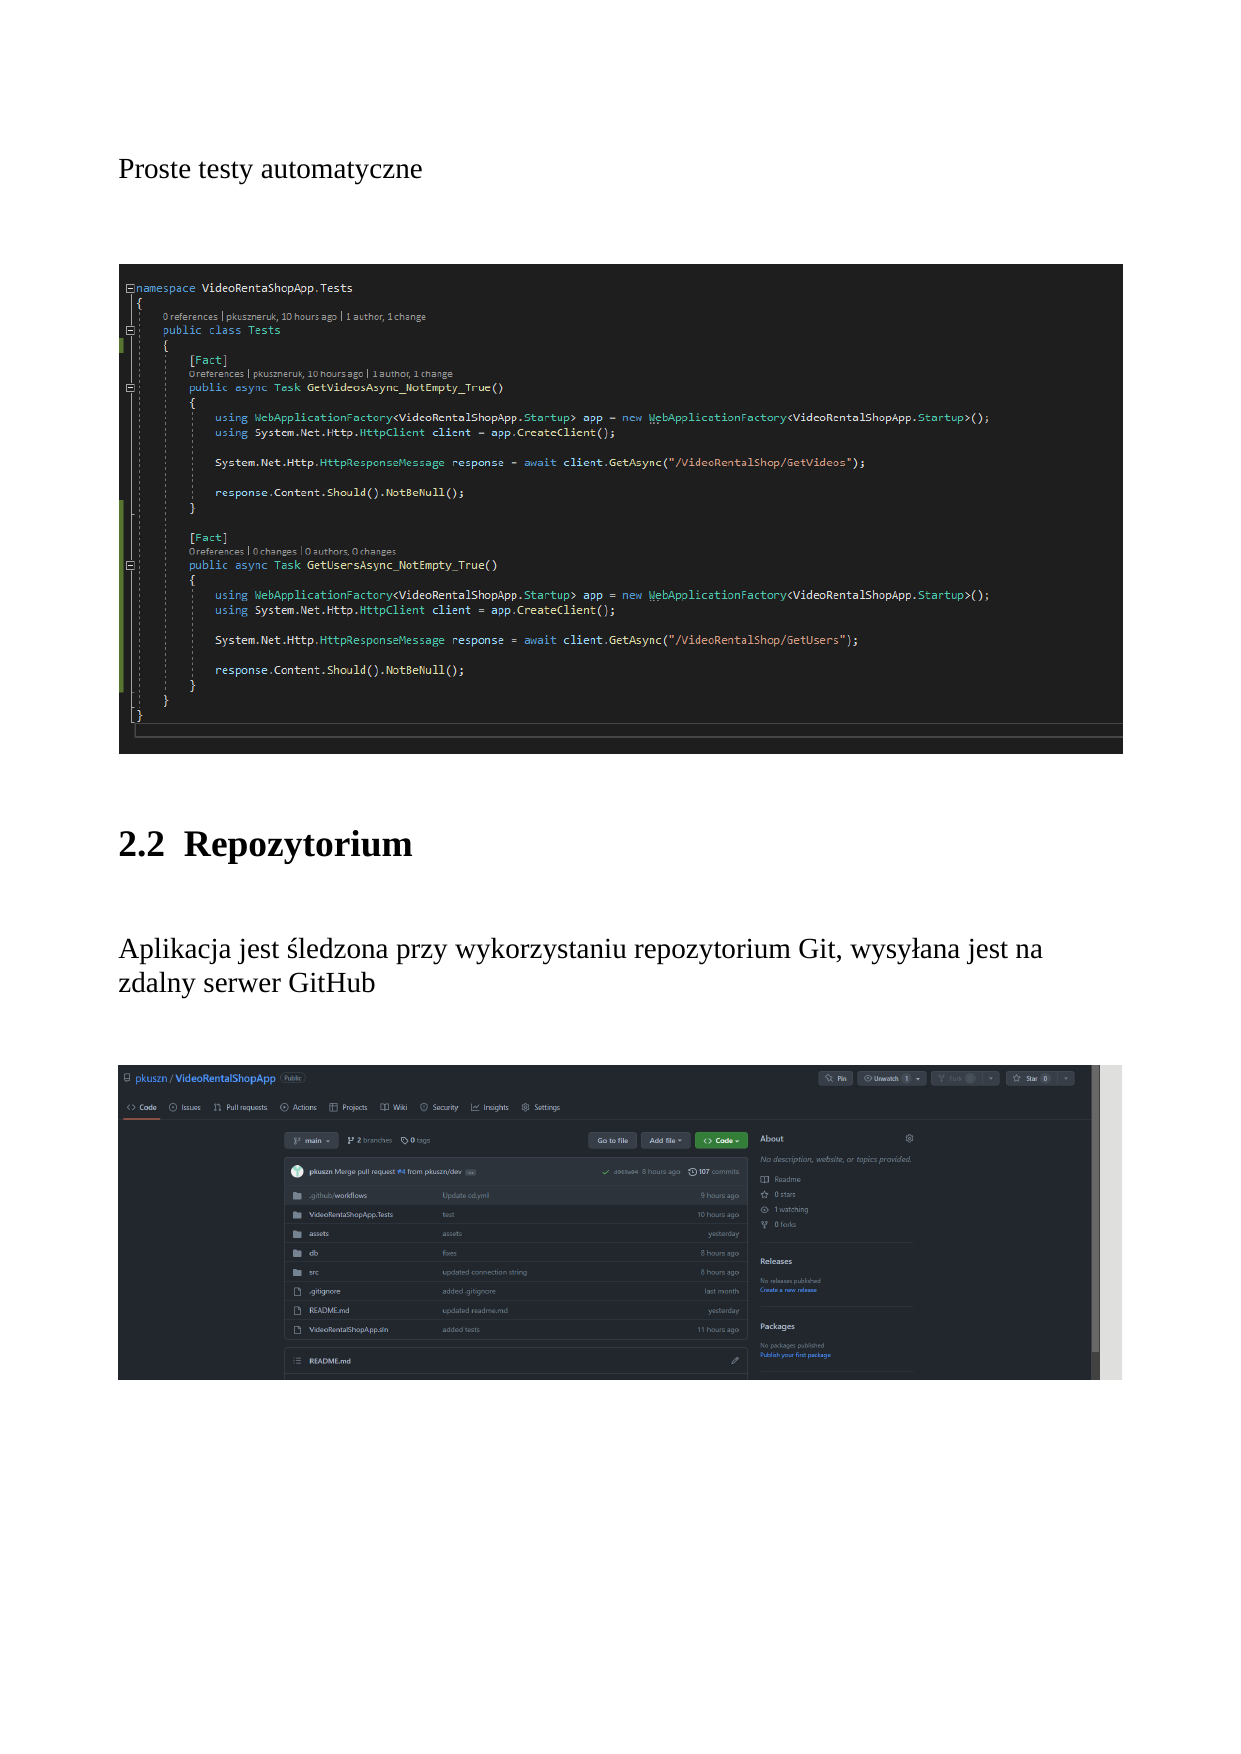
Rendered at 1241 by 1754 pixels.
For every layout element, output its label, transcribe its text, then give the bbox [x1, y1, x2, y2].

picture [118, 1065, 1123, 1380]
text Aplikacja jest śledzona przy wykorzystaniu repozytorium Git, wysyłana jest na zdalny serwer GitHub [118, 931, 1122, 998]
picture [119, 264, 1123, 754]
text 2.2 Repozytorium [118, 821, 1122, 864]
text Proste testy automatyczne [118, 152, 1122, 185]
